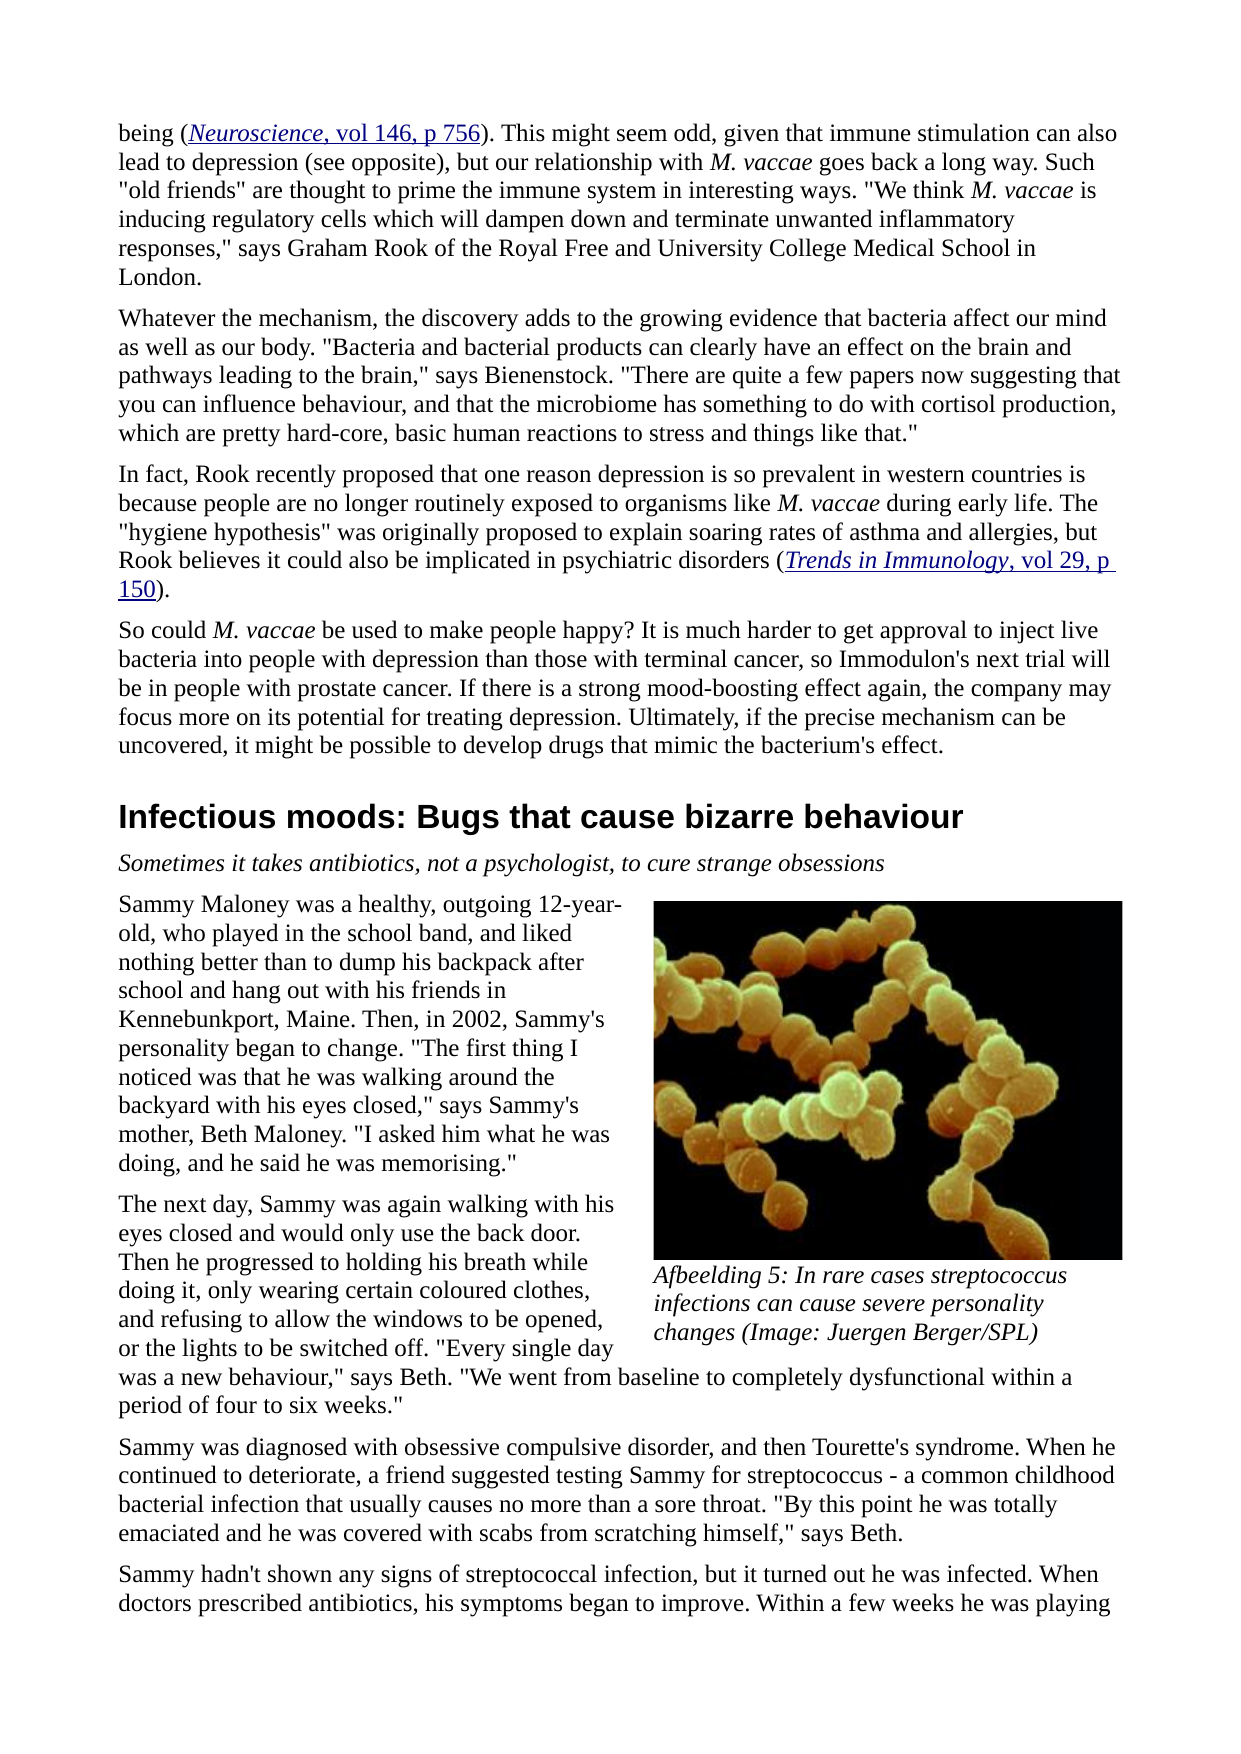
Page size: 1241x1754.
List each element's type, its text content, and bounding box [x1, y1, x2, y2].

text being (Neuroscience, vol 146, p 756). This might seem odd, given that immune stimulation can also lead to depression (see opposite), but our relationship with M. vaccae goes back a long way. Such "old friends" are thought to prime the immune system in interesting ways. "We think M. vaccae is inducing regulatory cells which will dampen down and terminate unwanted inflammatory responses," says Graham Rook of the Royal Free and University College Medical School in London. [118, 118, 1122, 291]
text Sammy was diagnosed with obsessive compulsive disorder, and then Tourette's syndrome. When he continued to deteriorate, a friend suggested testing Sammy for streptococcus - a common childhood bacterial infection that usually causes no more than a sore throat. "By this point he was totally emaciated and he was covered with scabs from scratching himself," says Beth. [118, 1432, 1122, 1547]
text In fact, Rook recently proposed that one reason depression is so prevalent in western countries is because people are no longer routinely exposed to organisms like M. vaccae during early life. The "hygiene hypothesis" was originally proposed to explain soaring rates of asthma and allergies, but Rook believes it could also be implicated in psychiatric disorders (Trends in Immunology, vol 29, p 150). [118, 459, 1122, 603]
text Sammy Maloney was a healthy, outgoing 12-year-old, who played in the school band, and liked nothing better than to dump his backpack after school and hang out with his friends in Kennebunkport, Maine. Then, in 2002, Sammy's personality began to change. "The first thing I noticed was that he was walking around the backyard with his eyes closed," says Sammy's mother, Beth Maloney. "I asked him what he was doing, and he said he was memorising." [118, 889, 1122, 1177]
text The next day, Sammy was again walking with his eyes closed and would only use the back door. Then he progressed to holding his breath while doing it, only wearing certain coloured clothes, and refusing to allow the windows to be opened, or the lights to be switched off. "Every single day was a new behaviour," says Beth. "We went from baseline to completely dysfunctional within a period of four to six weeks." [118, 1189, 1122, 1419]
text So could M. vaccae be used to make people happy? It is much harder to get approval to inject live bacteria into people with depression than those with terminal cancer, so Immodulon's next trial will be in people with prostate cancer. If there is a strong mood-boosting effect again, the company may focus more on its potential for treating depression. Ultimately, if the precise mechanism can be uncovered, it might be possible to develop drugs that mimic the bacterium's effect. [118, 616, 1122, 759]
text Afbeelding 5: In rare cases streptococcus infections can cause severe personality changes (Image: Juergen Berger/SPL) [653, 1260, 1122, 1346]
text Sometimes it takes antibiotics, not a psychologist, to cure strange obsessions [118, 848, 1122, 877]
text Whatever the mechanism, the discovery adds to the growing evidence that bacteria affect our mind as well as our body. "Bacteria and bacterial products can clearly have an effect on the brain and pathways leading to the brain," says Bienenstock. "There are quite a few papers now suggesting that you can influence behaviour, and that the microbiome has something to do with cortisol production, which are pretty hard-core, basic human reactions to stress and things like that." [118, 303, 1122, 447]
picture [653, 901, 1123, 1260]
text Sammy hadn't shown any signs of streptococcal infection, but it turned out he was infected. When doctors prescribed antibiotics, his symptoms began to improve. Within a few weeks he was playing [118, 1559, 1122, 1617]
subtitle Infectious moods: Bugs that cause bizarre behaviour [118, 797, 1122, 836]
